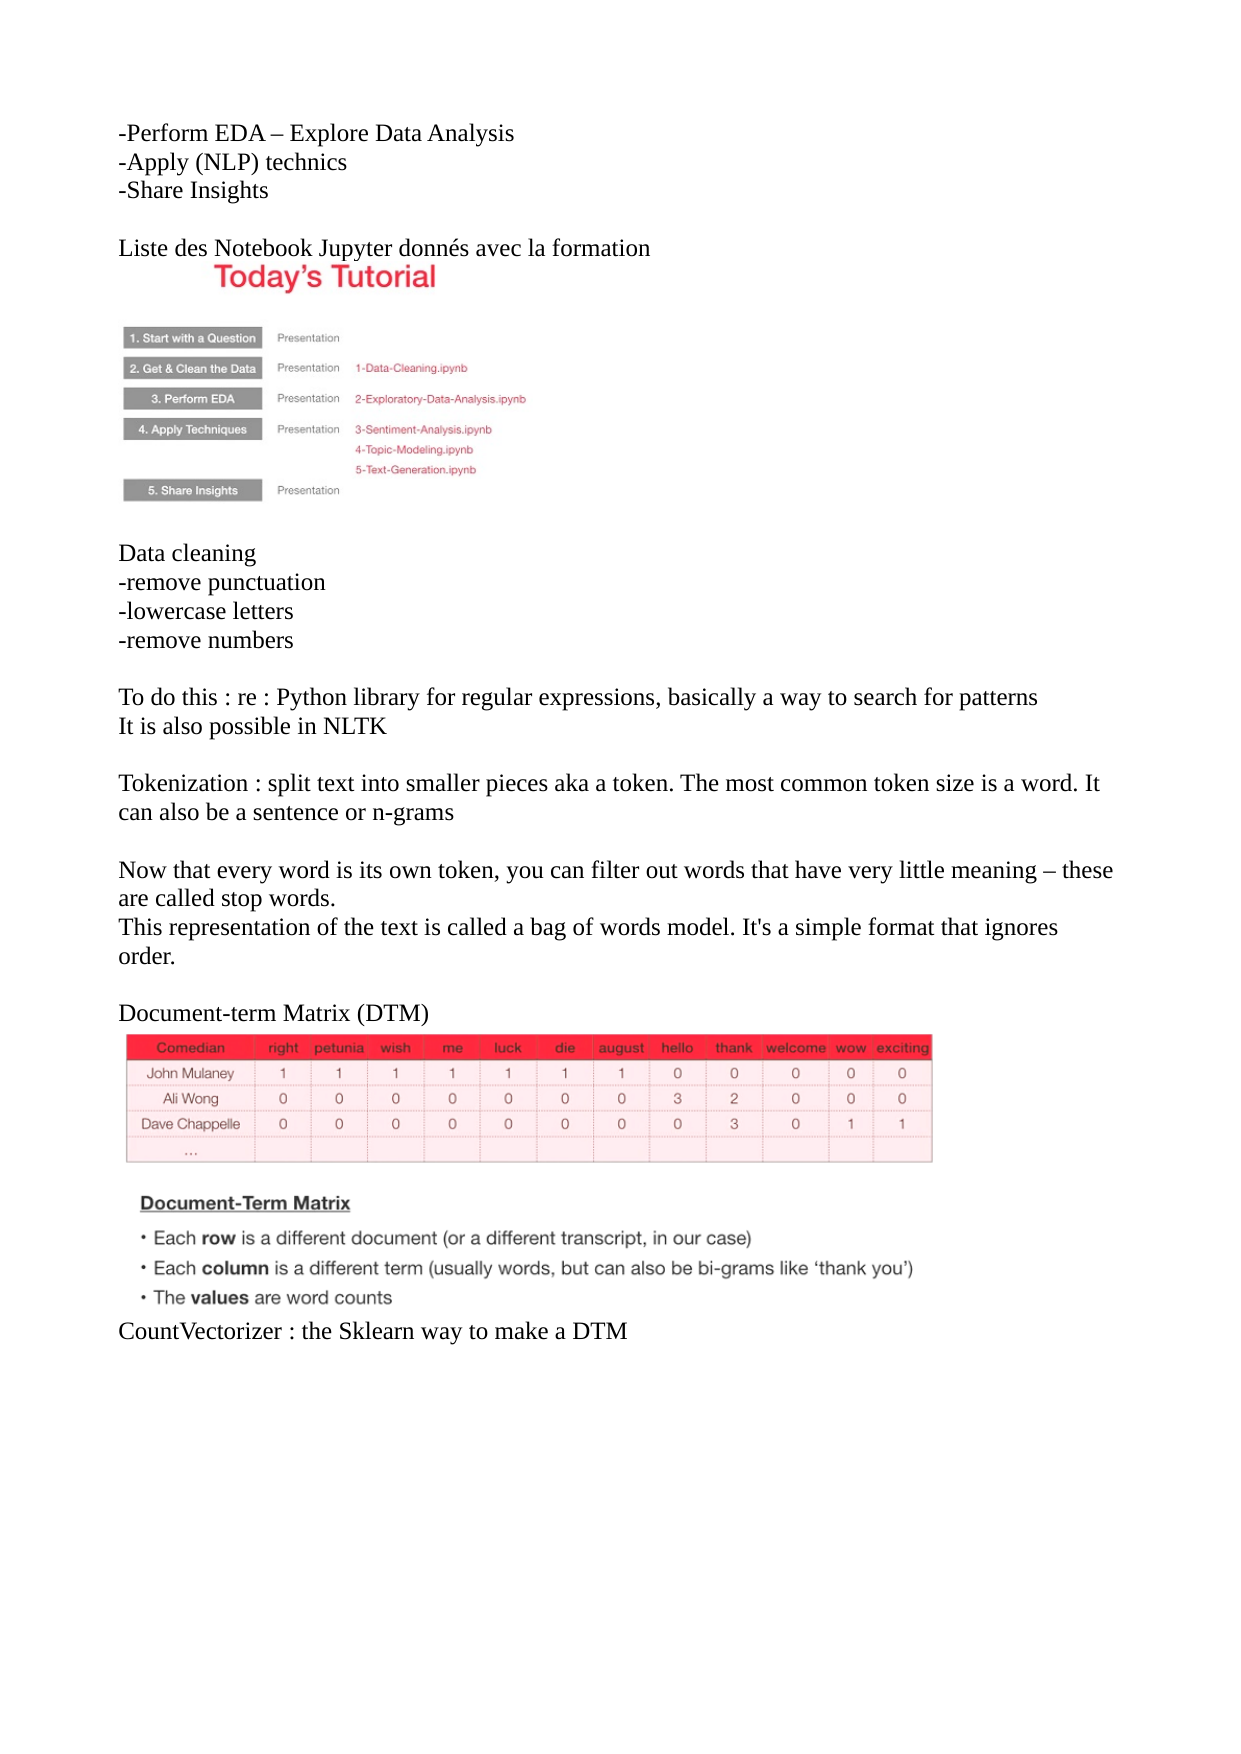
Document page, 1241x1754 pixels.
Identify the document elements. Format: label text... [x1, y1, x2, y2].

picture [118, 261, 533, 510]
text Now that every word is its own token, you can filter out words that have very little meaning – these are called stop words. [118, 855, 1122, 912]
text Data cleaning [118, 538, 1122, 567]
text -lowercase letters [118, 596, 1122, 625]
text Document-term Matrix (DTM) [118, 998, 1122, 1027]
text -Perform EDA – Explore Data Analysis [118, 118, 1122, 147]
text -Apply (NLP) technics [118, 147, 1122, 176]
text To do this : re : Python library for regular expressions, basically a way to search for patterns [118, 682, 1122, 711]
text Tokenization : split text into smaller pieces aka a token. The most common token size is a word. It can also be a sentence or n-grams [118, 768, 1122, 826]
text -remove punctuation [118, 567, 1122, 596]
text This representation of the text is called a bag of words model. It's a simple format that ignores order. [118, 912, 1122, 970]
text CountVectorizer : the Sklearn way to make a DTM [118, 1316, 1122, 1344]
text It is also possible in NLTK [118, 711, 1122, 740]
text -Share Insights [118, 176, 1122, 204]
text Liste des Notebook Jupyter donnés avec la formation [118, 233, 1122, 262]
picture [118, 1027, 939, 1316]
text -remove numbers [118, 625, 1122, 653]
